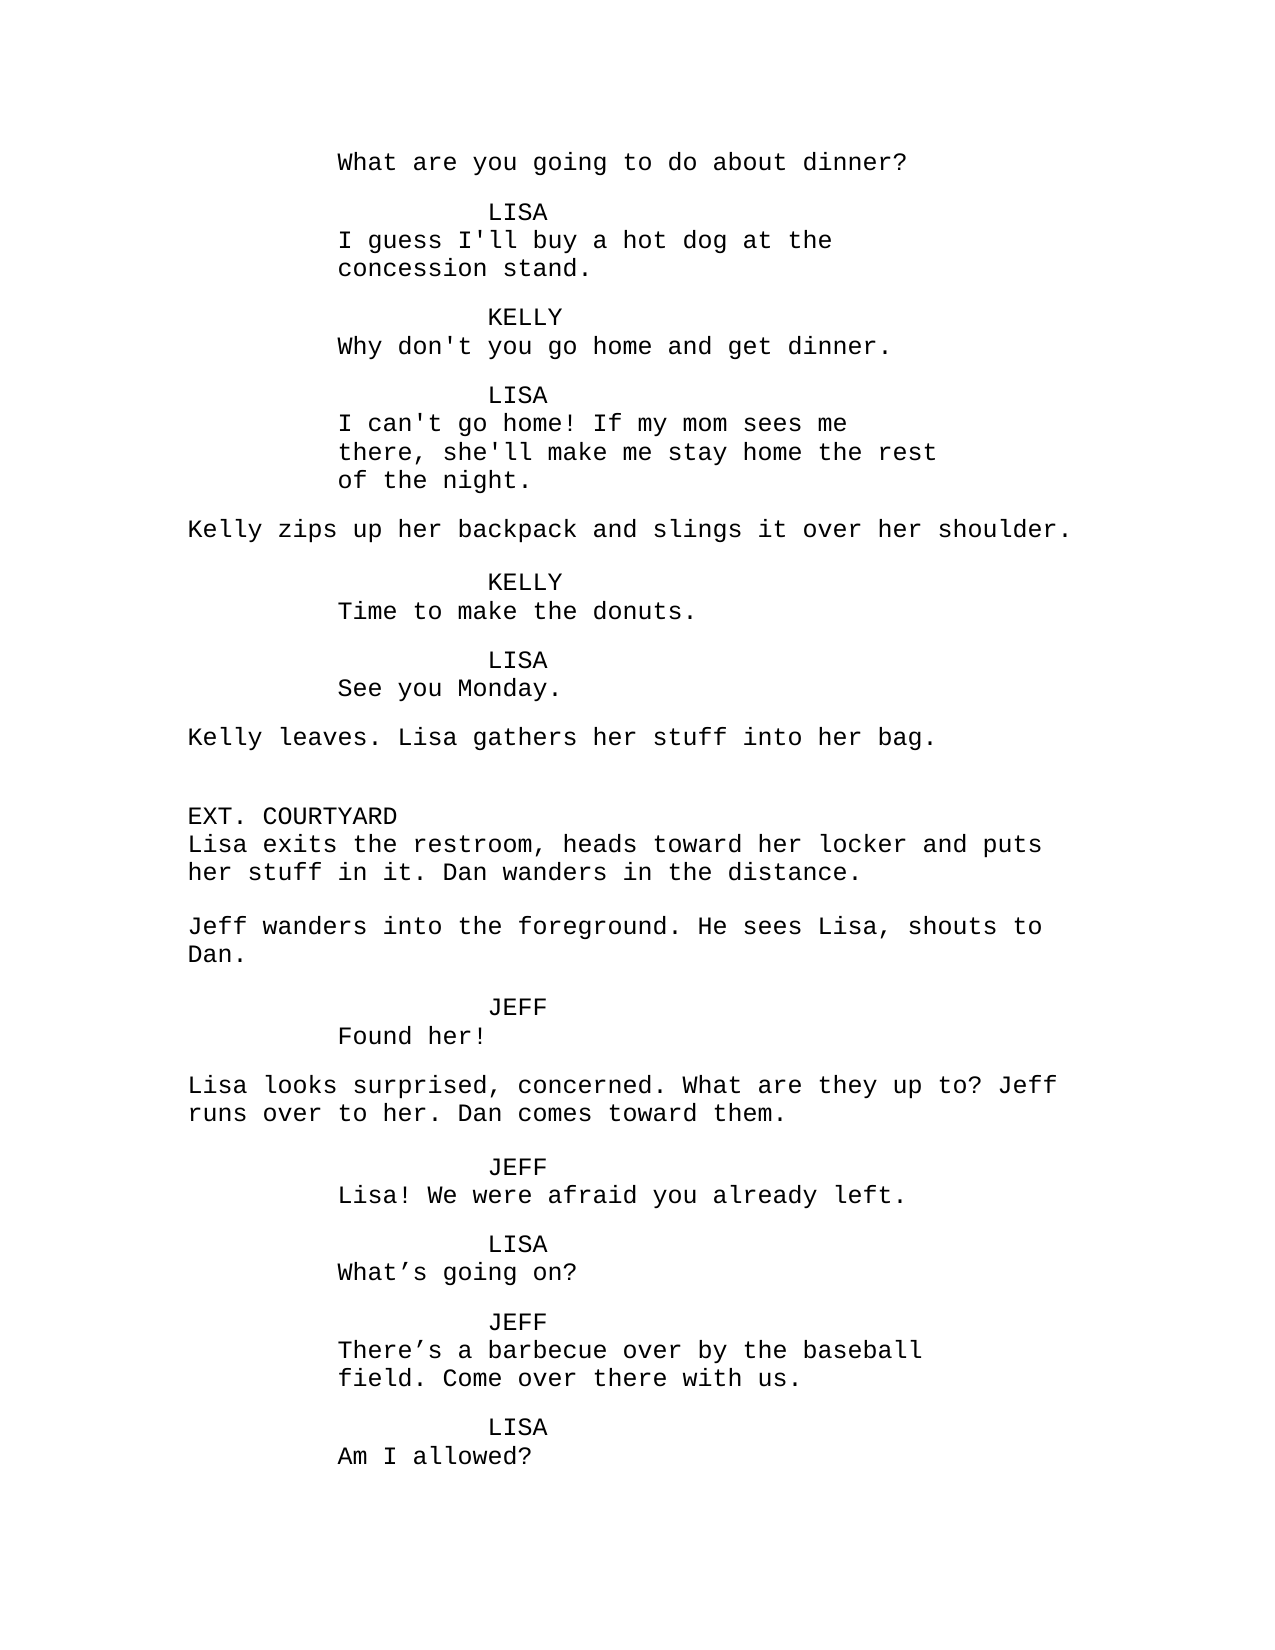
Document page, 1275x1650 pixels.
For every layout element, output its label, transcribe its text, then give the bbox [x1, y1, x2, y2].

text KELLY [187, 305, 1087, 333]
text I guess I'll buy a hot dog at the concession stand. [337, 227, 937, 284]
text LISA [187, 382, 1087, 411]
text LISA [187, 199, 1087, 227]
text KELLY [187, 570, 1087, 598]
text LISA [187, 1232, 1087, 1260]
text I can't go home! If my mom sees me there, she'll make me stay home the rest of the night. [337, 411, 937, 496]
text Am I allowed? [337, 1443, 937, 1472]
text What are you going to do about dinner? [337, 150, 937, 178]
text LISA [187, 647, 1087, 676]
text Kelly zips up her backpack and slings it over her shoulder. [187, 517, 1087, 545]
text Time to make the donuts. [337, 598, 937, 627]
text Kelly leaves. Lisa gathers her stuff into her bag. [187, 725, 1087, 753]
text Jeff wanders into the foreground. He sees Lisa, shouts to Dan. [187, 913, 1087, 970]
text Why don't you go home and get dinner. [337, 333, 937, 362]
text Lisa exits the restroom, heads toward her locker and puts her stuff in it. Dan wanders in the distance. [187, 832, 1087, 888]
subtitle EXT. COURTYARD [187, 803, 1087, 832]
text JEFF [187, 1154, 1087, 1182]
text Lisa! We were afraid you already left. [337, 1182, 937, 1211]
text Lisa looks surprised, concerned. What are they up to? Jeff runs over to her. Dan comes toward them. [187, 1072, 1087, 1129]
text Found her! [337, 1023, 937, 1052]
text What’s going on? [337, 1260, 937, 1288]
text LISA [187, 1415, 1087, 1443]
text JEFF [187, 995, 1087, 1023]
text JEFF [187, 1309, 1087, 1337]
text See you Monday. [337, 676, 937, 704]
text There’s a barbecue over by the baseball field. Come over there with us. [337, 1337, 937, 1394]
